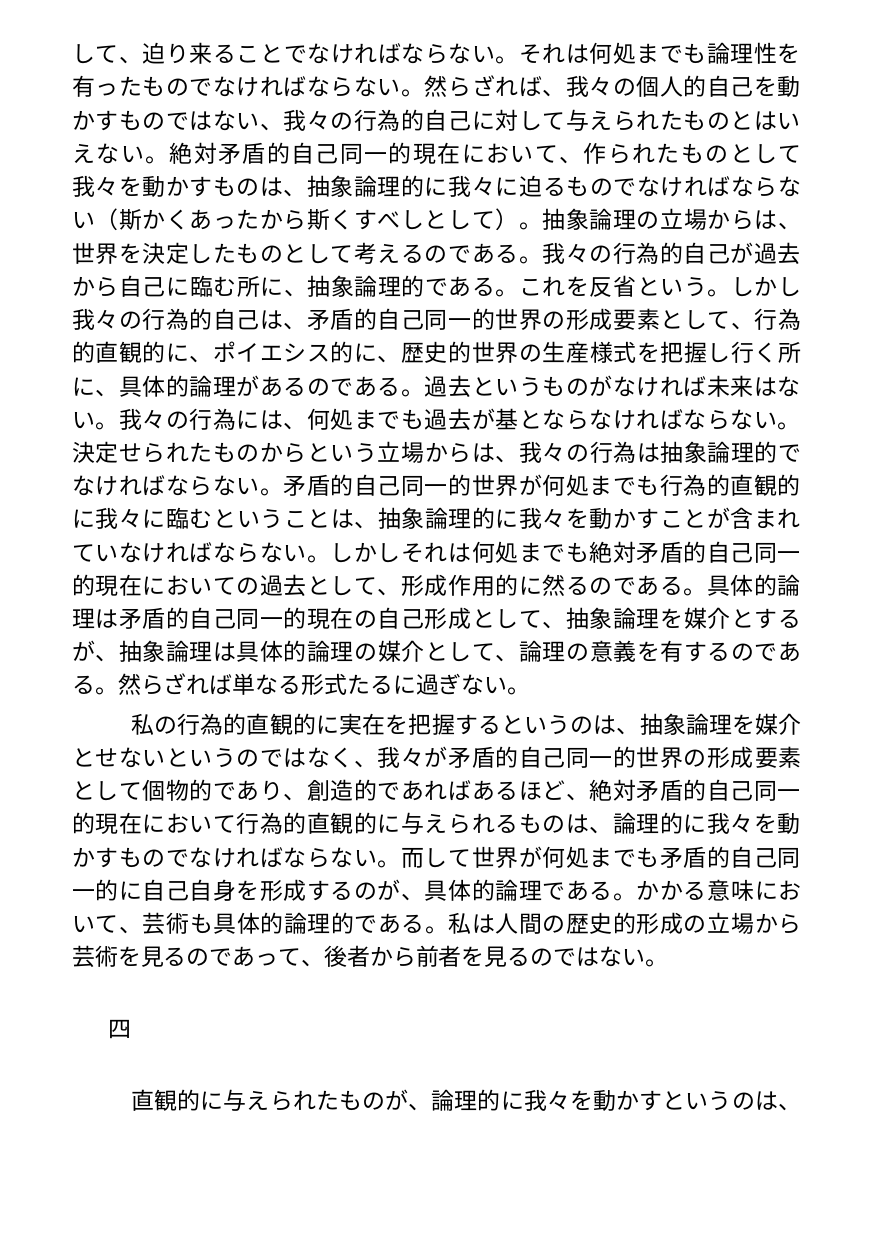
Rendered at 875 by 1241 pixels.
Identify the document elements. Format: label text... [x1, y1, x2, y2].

text 四 [72, 1011, 802, 1044]
text 私の行為的直観的に実在を把握するというのは、抽象論理を媒介とせないというのではなく、我々が矛盾的自己同一的世界の形成要素として個物的であり、創造的であればあるほど、絶対矛盾的自己同一的現在において行為的直観的に与えられるものは、論理的に我々を動かすものでなければならない。而して世界が何処までも矛盾的自己同一的に自己自身を形成するのが、具体的論理である。かかる意味において、芸術も具体的論理的である。私は人間の歴史的形成の立場から芸術を見るのであって、後者から前者を見るのではない。 [72, 707, 802, 972]
text 直観的に与えられたものが、論理的に我々を動かすというのは、 [72, 1083, 802, 1116]
text して、迫り来ることでなければならない。それは何処までも論理性を有ったものでなければならない。然らざれば、我々の個人的自己を動かすものではない、我々の行為的自己に対して与えられたものとはいえない。絶対矛盾的自己同一的現在において、作られたものとして我々を動かすものは、抽象論理的に我々に迫るものでなければならない（斯かくあったから斯くすべしとして）。抽象論理の立場からは、世界を決定したものとして考えるのである。我々の行為的自己が過去から自己に臨む所に、抽象論理的である。これを反省という。しかし我々の行為的自己は、矛盾的自己同一的世界の形成要素として、行為的直観的に、ポイエシス的に、歴史的世界の生産様式を把握し行く所に、具体的論理があるのである。過去というものがなければ未来はない。我々の行為には、何処までも過去が基とならなければならない。決定せられたものからという立場からは、我々の行為は抽象論理的でなければならない。矛盾的自己同一的世界が何処までも行為的直観的に我々に臨むということは、抽象論理的に我々を動かすことが含まれていなければならない。しかしそれは何処までも絶対矛盾的自己同一的現在においての過去として、形成作用的に然るのである。具体的論理は矛盾的自己同一的現在の自己形成として、抽象論理を媒介とするが、抽象論理は具体的論理の媒介として、論理の意義を有するのである。然らざれば単なる形式たるに過ぎない。 [72, 36, 802, 701]
